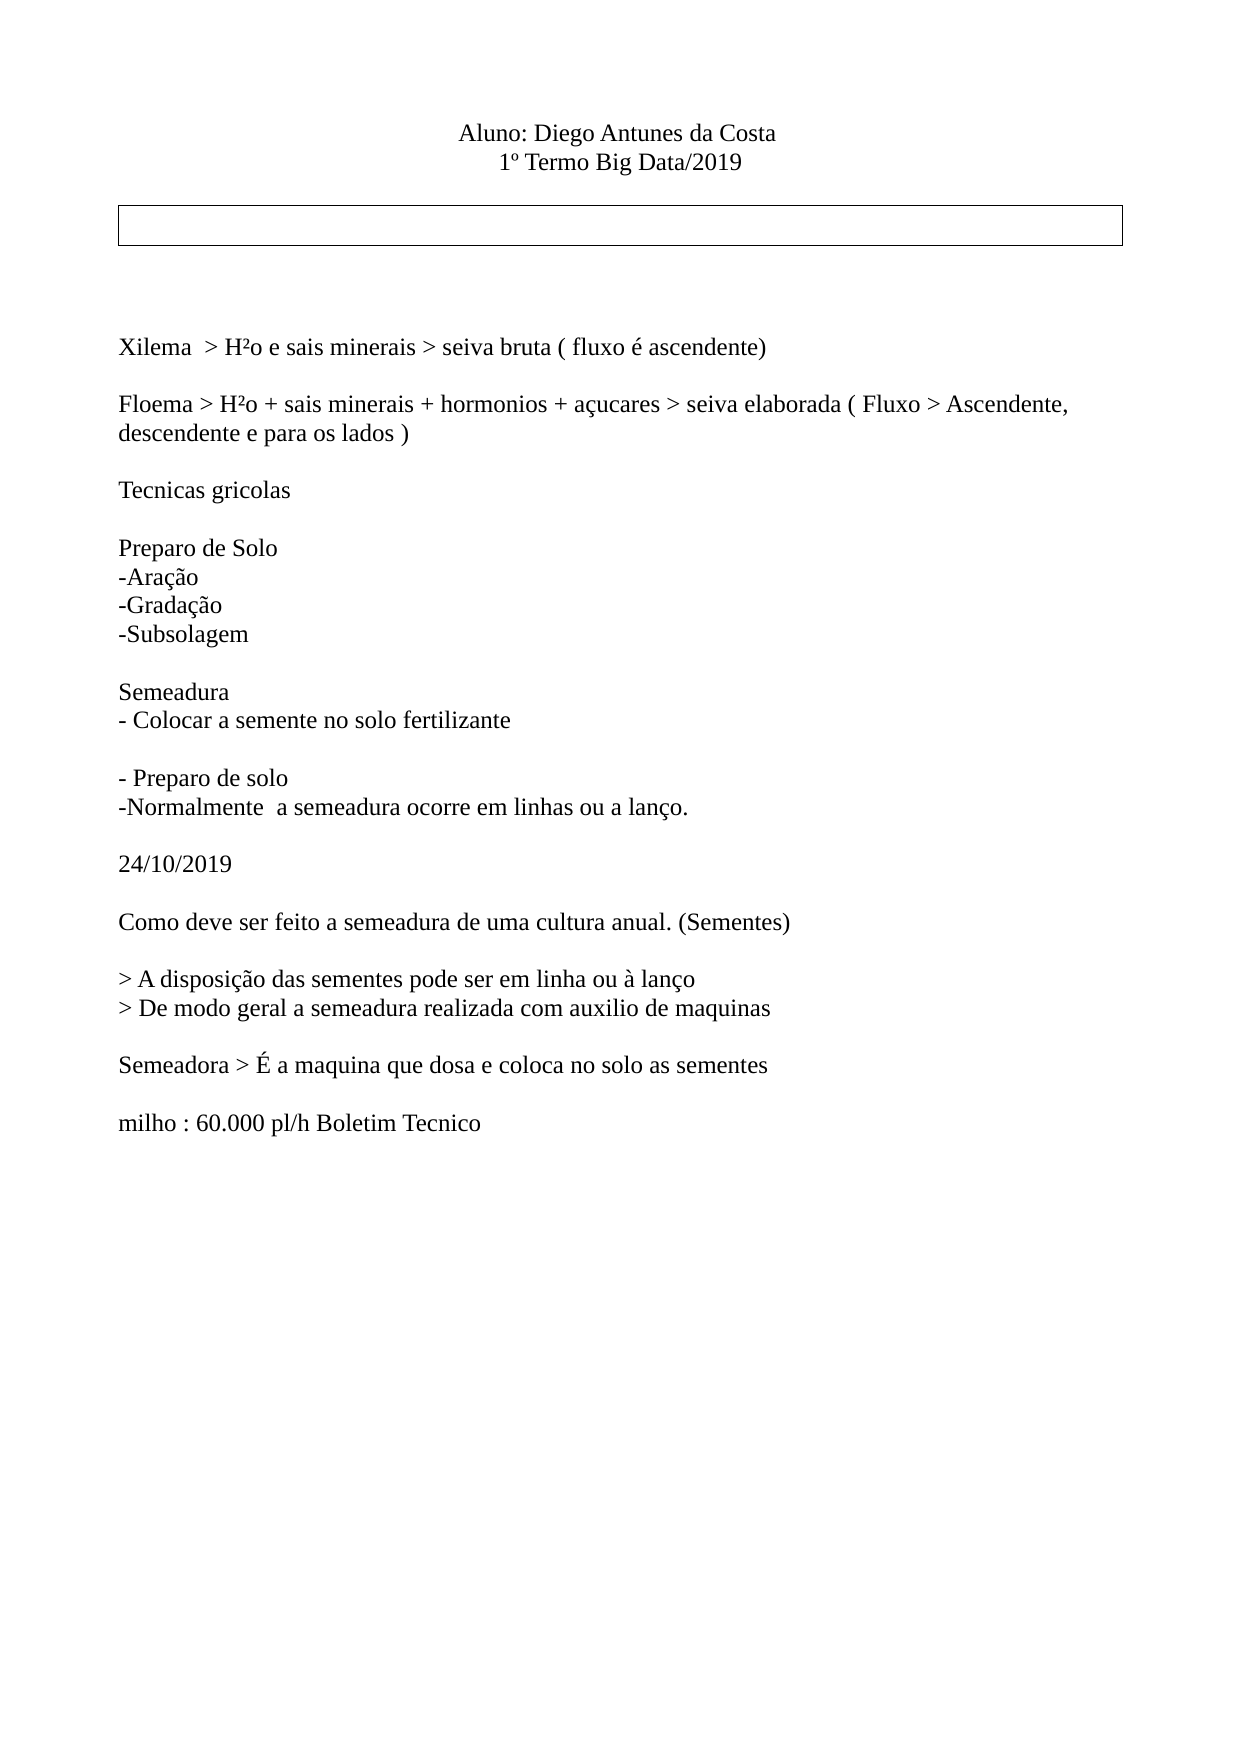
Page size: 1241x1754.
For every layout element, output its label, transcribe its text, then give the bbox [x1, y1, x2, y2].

text 24/10/2019 [118, 849, 1122, 878]
text Semeadora > É a maquina que dosa e coloca no solo as sementes [118, 1051, 1122, 1079]
table_cell [119, 206, 1122, 245]
text Floema > H²o + sais minerais + hormonios + açucares > seiva elaborada ( Fluxo > Ascendente, descendente e para os lados ) [118, 389, 1122, 447]
text Semeadura [118, 677, 1122, 706]
text -Normalmente a semeadura ocorre em linhas ou a lanço. [118, 792, 1122, 821]
text Xilema > H²o e sais minerais > seiva bruta ( fluxo é ascendente) [118, 332, 1122, 361]
text -Subsolagem [118, 619, 1122, 648]
text milho : 60.000 pl/h Boletim Tecnico [118, 1108, 1122, 1137]
text Como deve ser feito a semeadura de uma cultura anual. (Sementes) [118, 907, 1122, 936]
text - Preparo de solo [118, 763, 1122, 792]
text -Aração [118, 562, 1122, 591]
text Tecnicas gricolas [118, 476, 1122, 504]
text Preparo de Solo [118, 533, 1122, 562]
text > A disposição das sementes pode ser em linha ou à lanço [118, 964, 1122, 993]
text -Gradação [118, 591, 1122, 619]
text - Colocar a semente no solo fertilizante [118, 706, 1122, 734]
text > De modo geral a semeadura realizada com auxilio de maquinas [118, 993, 1122, 1022]
